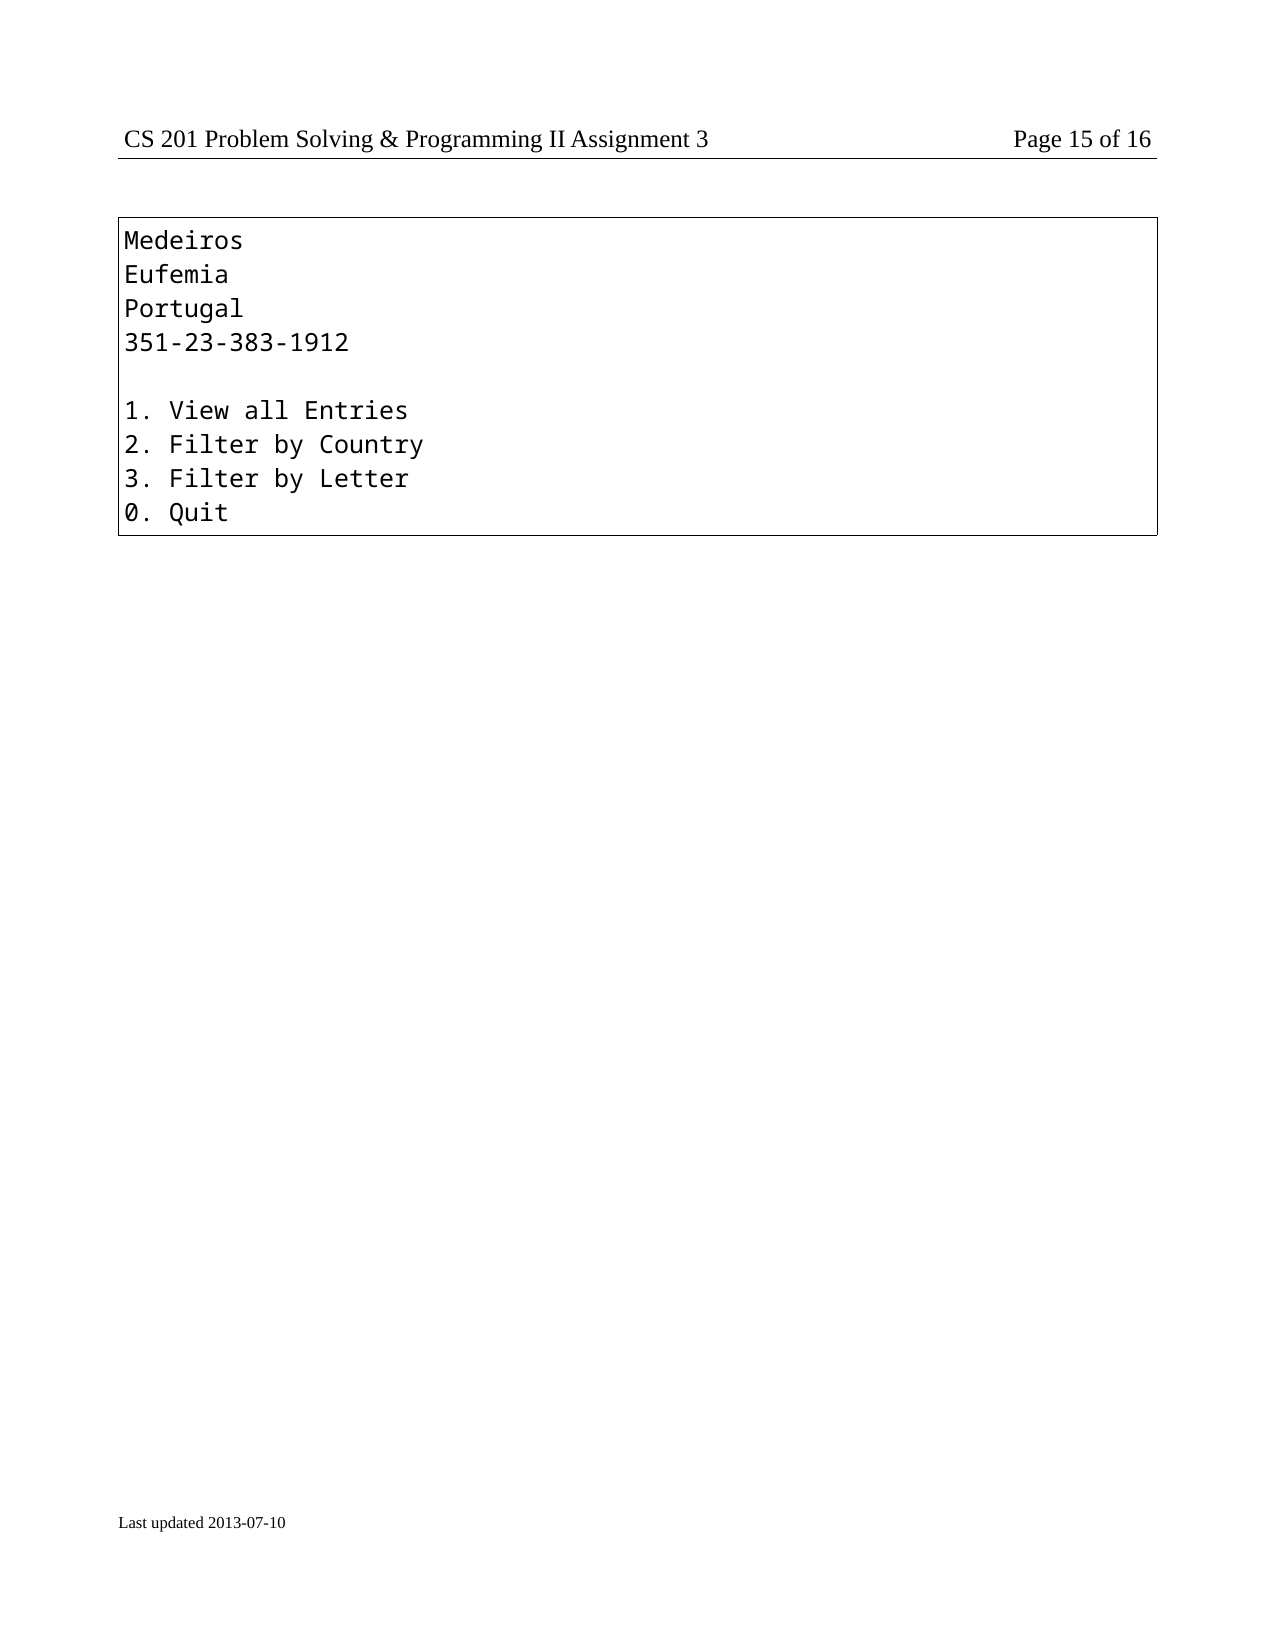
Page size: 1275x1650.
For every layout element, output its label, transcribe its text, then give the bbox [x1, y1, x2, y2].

table_header Medeiros Eufemia Portugal 351-23-383-1912 1. View all Entries 2. Filter by Country 3. Filter by Letter 0. Quit [119, 218, 1157, 535]
